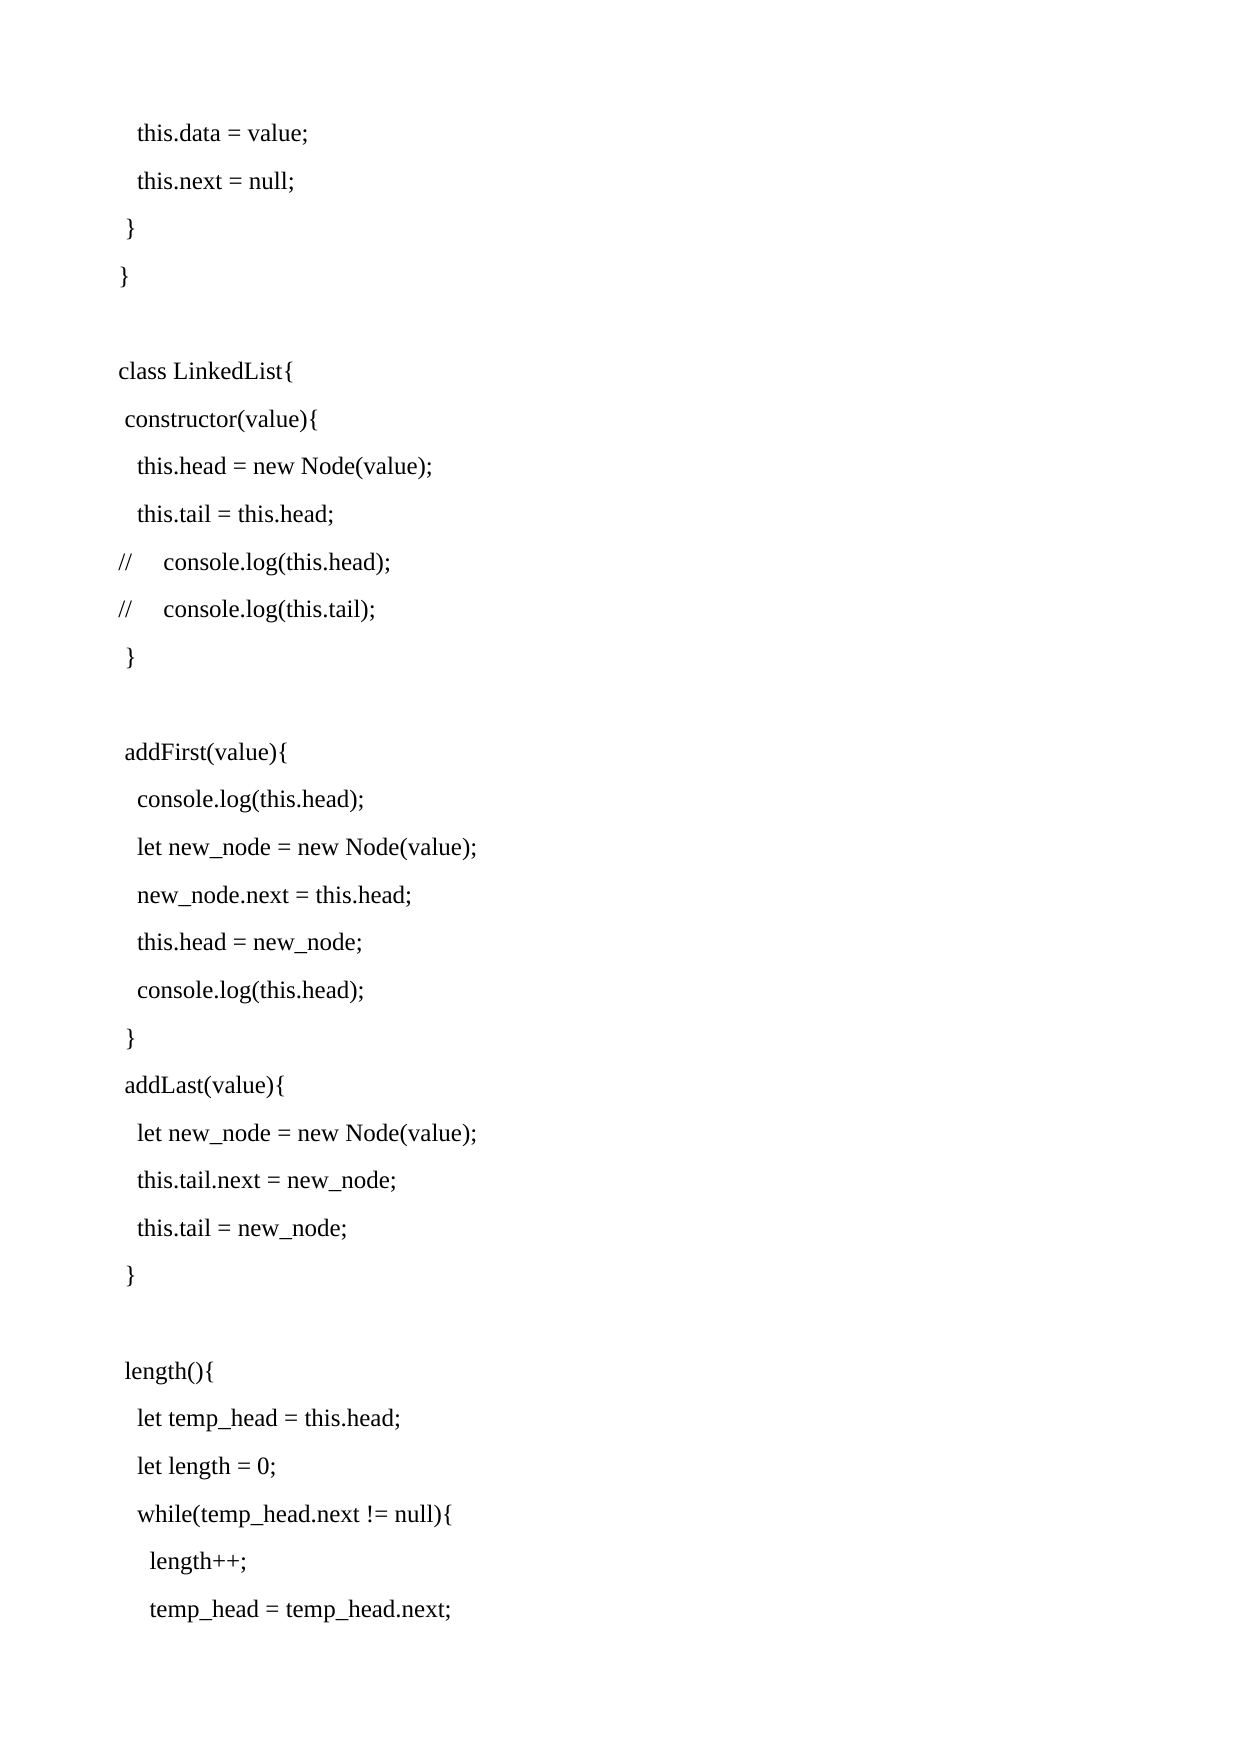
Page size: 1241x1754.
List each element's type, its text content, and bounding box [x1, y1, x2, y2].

text // console.log(this.tail); [118, 594, 1122, 623]
text this.tail.next = new_node; [118, 1165, 1122, 1194]
text addLast(value){ [118, 1070, 1122, 1099]
text // console.log(this.head); [118, 547, 1122, 575]
text constructor(value){ [118, 404, 1122, 432]
text while(temp_head.next != null){ [118, 1499, 1122, 1527]
text this.data = value; [118, 118, 1122, 147]
text console.log(this.head); [118, 975, 1122, 1004]
text let length = 0; [118, 1451, 1122, 1480]
text this.next = null; [118, 166, 1122, 194]
text new_node.next = this.head; [118, 880, 1122, 908]
text let new_node = new Node(value); [118, 1118, 1122, 1147]
text length++; [118, 1546, 1122, 1575]
text this.tail = this.head; [118, 499, 1122, 528]
text temp_head = temp_head.next; [118, 1594, 1122, 1623]
text addFirst(value){ [118, 737, 1122, 766]
text } [118, 1023, 1122, 1051]
text this.head = new Node(value); [118, 451, 1122, 480]
text let new_node = new Node(value); [118, 832, 1122, 861]
text let temp_head = this.head; [118, 1403, 1122, 1432]
text console.log(this.head); [118, 784, 1122, 813]
text } [118, 213, 1122, 242]
text } [118, 261, 1122, 290]
text this.head = new_node; [118, 927, 1122, 956]
text this.tail = new_node; [118, 1213, 1122, 1242]
text } [118, 642, 1122, 671]
text length(){ [118, 1356, 1122, 1384]
text } [118, 1261, 1122, 1289]
text class LinkedList{ [118, 356, 1122, 385]
